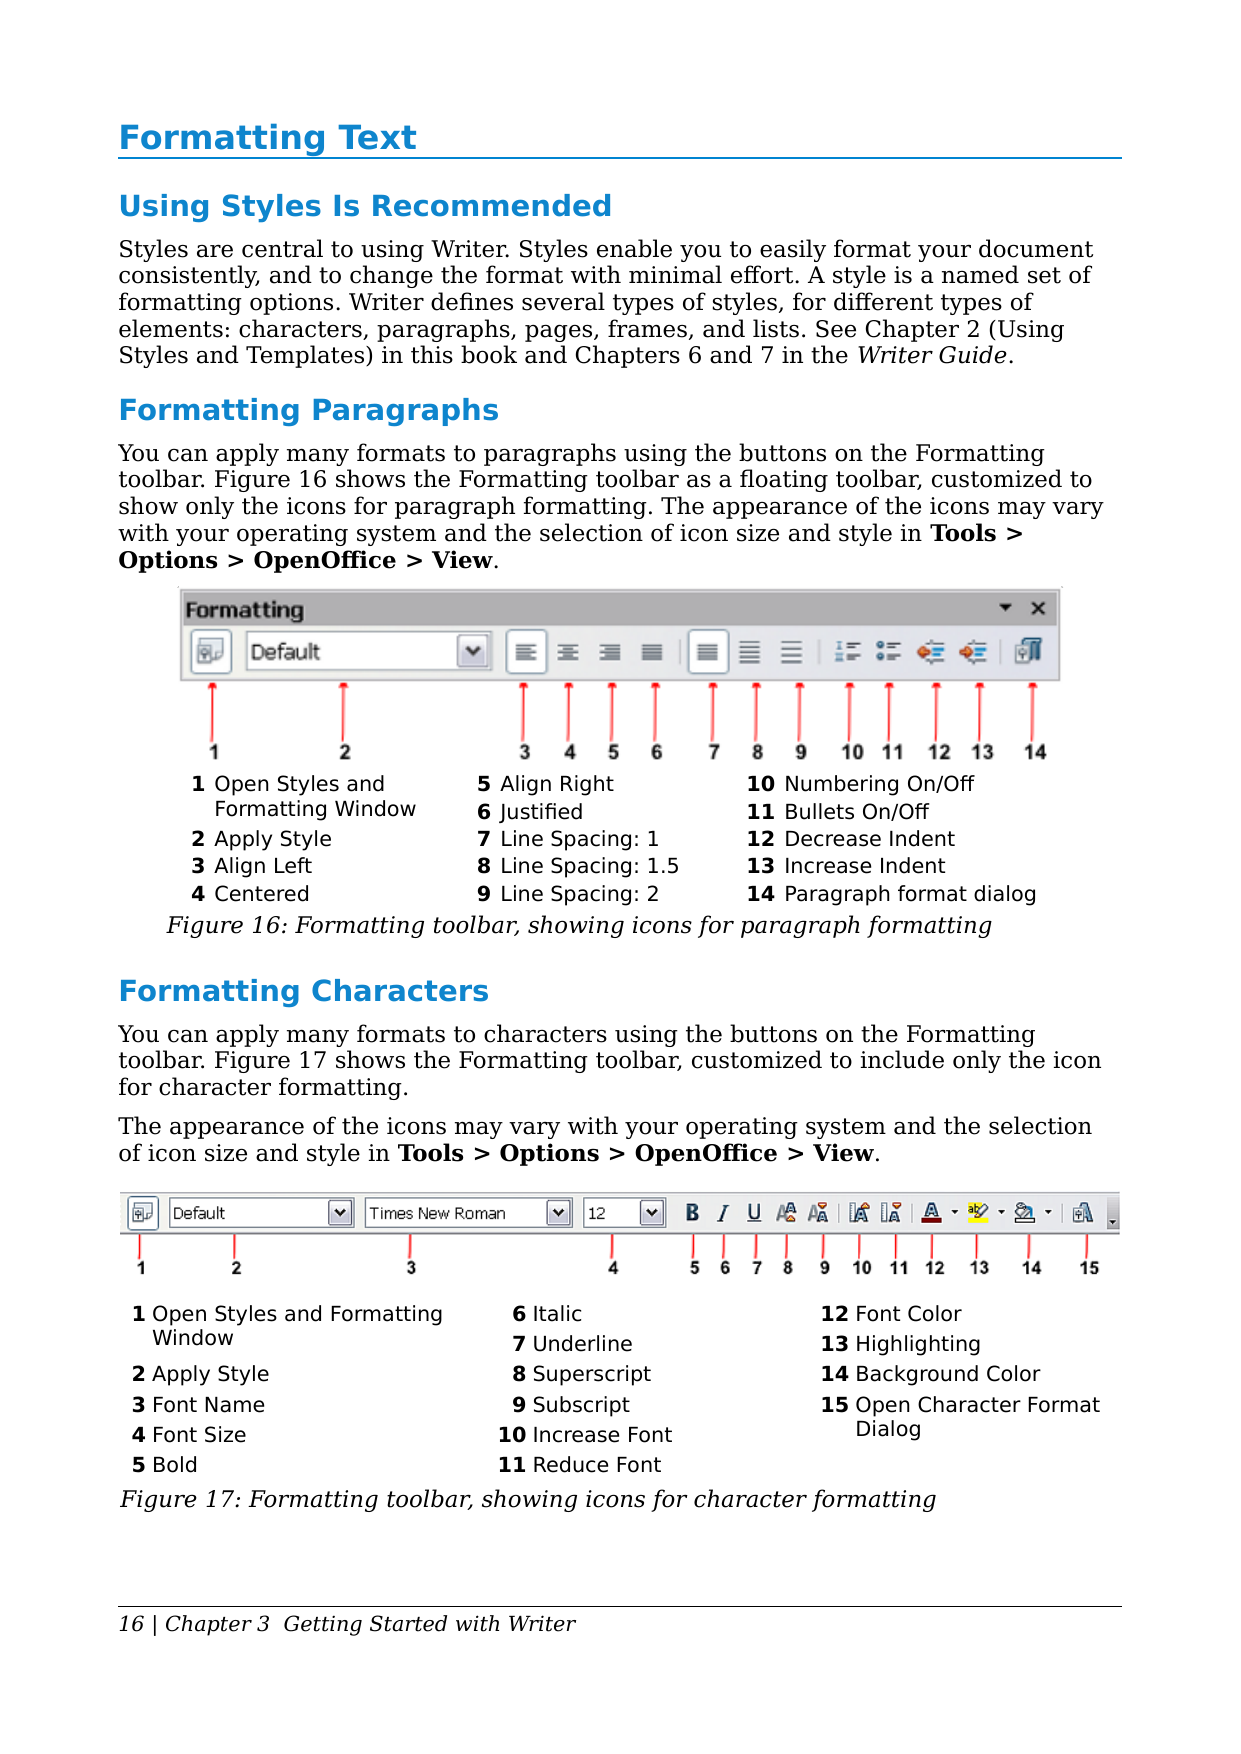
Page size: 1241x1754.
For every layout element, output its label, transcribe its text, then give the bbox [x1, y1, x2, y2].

text Figure 16: Formatting toolbar, showing icons for paragraph formatting [167, 912, 1074, 938]
table_cell 12 [723, 824, 778, 851]
table_cell 2 [120, 1360, 149, 1390]
subtitle Formatting Characters [118, 974, 1122, 1008]
subtitle Formatting Paragraphs [118, 394, 1122, 428]
table_cell 3 [120, 1390, 149, 1420]
text Styles are central to using Writer. Styles enable you to easily format your document consistently, and to change the format with minimal effort. A style is a named set of formatting options. Writer defines several types of styles, for different types of elements: characters, paragraphs, pages, frames, and lists. See Chapter 2 (Using Styles and Templates) in this book and Chapters 6 and 7 in the Writer Guide. [118, 236, 1122, 369]
table_cell Decrease Indent [778, 824, 1071, 851]
table_cell 8 [456, 851, 494, 878]
table_header 1 [170, 769, 208, 797]
subtitle Using Styles Is Recommended [118, 190, 1122, 224]
table_cell Font Name [149, 1390, 469, 1420]
table_cell 9 [456, 879, 494, 906]
table_cell 15 [793, 1390, 852, 1420]
table_cell Font Size [149, 1420, 469, 1450]
table_cell 10 [470, 1420, 529, 1450]
table_cell 14 [793, 1360, 852, 1390]
picture [177, 586, 1064, 763]
text You can apply many formats to characters using the buttons on the Formatting toolbar. Figure 17 shows the Formatting toolbar, customized to include only the icon for character formatting. [118, 1021, 1122, 1101]
table_header 6 [470, 1299, 529, 1329]
table_cell Bullets On/Off [778, 797, 1071, 824]
table_cell 5 [120, 1450, 149, 1481]
table_cell Increase Indent [778, 851, 1071, 878]
table_cell 7 [470, 1329, 529, 1359]
table_cell Centered [208, 879, 456, 906]
table_cell Apply Style [208, 824, 456, 851]
picture [120, 1191, 1121, 1287]
table_header Open Styles and Formatting Window [149, 1299, 469, 1359]
table_cell Underline [529, 1329, 792, 1359]
subtitle Formatting Text [118, 118, 1122, 157]
table_cell Justified [494, 797, 723, 824]
table_cell [120, 1329, 149, 1359]
table_header Font Color [852, 1299, 1120, 1329]
table_header Numbering On/Off [778, 769, 1071, 797]
table_cell 9 [470, 1390, 529, 1420]
table_cell Apply Style [149, 1360, 469, 1390]
table_cell 3 [170, 851, 208, 878]
table_cell Superscript [529, 1360, 792, 1390]
table_cell [793, 1420, 852, 1450]
table_cell 13 [723, 851, 778, 878]
table_cell [170, 797, 208, 824]
table_cell [793, 1450, 852, 1481]
table_header 12 [793, 1299, 852, 1329]
table_cell [852, 1450, 1120, 1481]
table_cell 13 [793, 1329, 852, 1359]
table_cell 4 [120, 1420, 149, 1450]
table_cell Increase Font [529, 1420, 792, 1450]
table_cell Align Left [208, 851, 456, 878]
table_cell Bold [149, 1450, 469, 1481]
table_cell 4 [170, 879, 208, 906]
table_cell Background Color [852, 1360, 1120, 1390]
table_header 10 [723, 769, 778, 797]
table_cell Line Spacing: 1.5 [494, 851, 723, 878]
table_cell 11 [470, 1450, 529, 1481]
text The appearance of the icons may vary with your operating system and the selection of icon size and style in Tools > Options > OpenOffice > View. [118, 1113, 1122, 1167]
table_cell Subscript [529, 1390, 792, 1420]
table_header Open Styles and Formatting Window [208, 769, 456, 824]
table_cell Line Spacing: 1 [494, 824, 723, 851]
table_cell 6 [456, 797, 494, 824]
table_header 1 [120, 1299, 149, 1329]
table_cell 2 [170, 824, 208, 851]
table_cell Paragraph format dialog [778, 879, 1071, 906]
table_cell 7 [456, 824, 494, 851]
table_header Align Right [494, 769, 723, 797]
table_cell Open Character Format Dialog [852, 1390, 1120, 1450]
table_cell Highlighting [852, 1329, 1120, 1359]
table_header Italic [529, 1299, 792, 1329]
text You can apply many formats to paragraphs using the buttons on the Formatting toolbar. Figure 16 shows the Formatting toolbar as a floating toolbar, customized to show only the icons for paragraph formatting. The appearance of the icons may vary with your operating system and the selection of icon size and style in Tools > Options > OpenOffice > View. [118, 440, 1122, 574]
table_cell 14 [723, 879, 778, 906]
table_cell Reduce Font [529, 1450, 792, 1481]
text Figure 17: Formatting toolbar, showing icons for character formatting [120, 1487, 1120, 1513]
table_cell 11 [723, 797, 778, 824]
table_header 5 [456, 769, 494, 797]
table_cell 8 [470, 1360, 529, 1390]
table_cell Line Spacing: 2 [494, 879, 723, 906]
